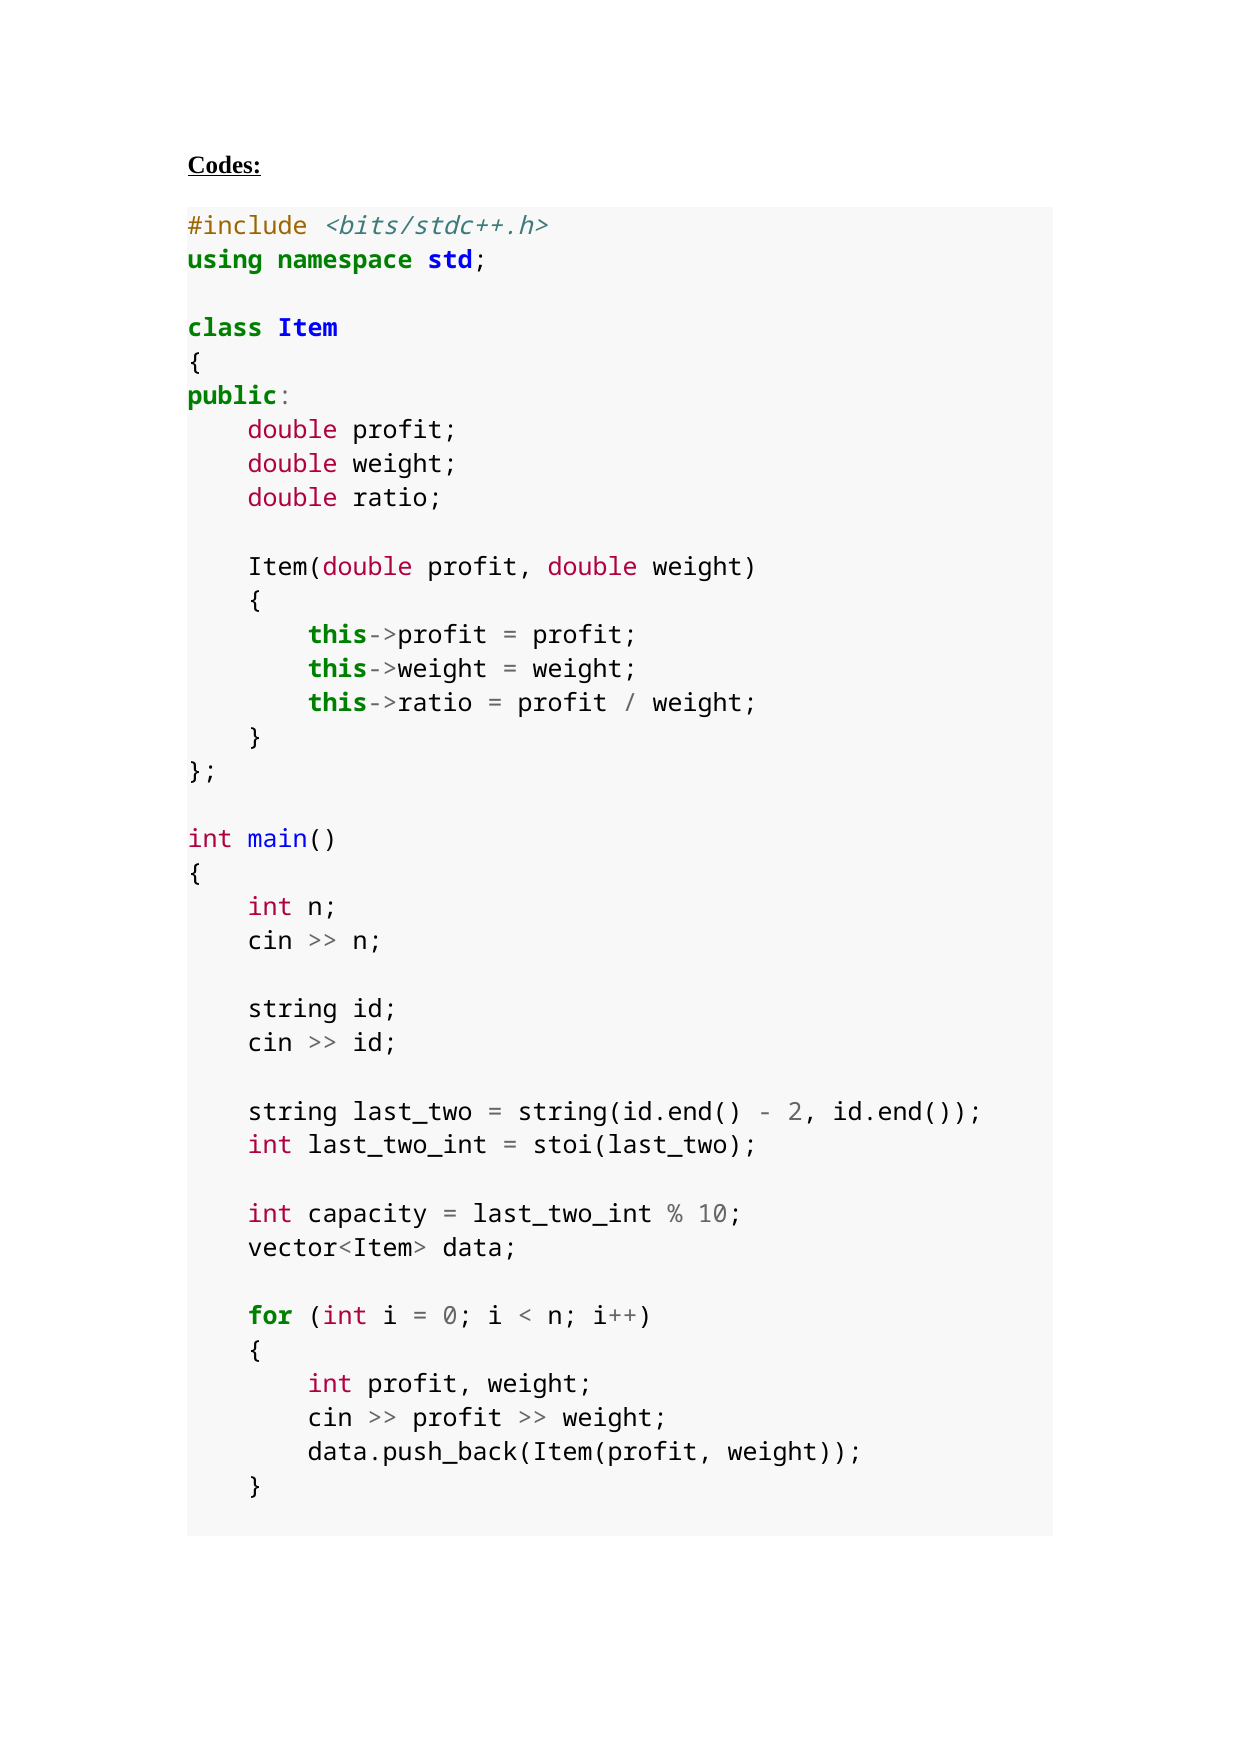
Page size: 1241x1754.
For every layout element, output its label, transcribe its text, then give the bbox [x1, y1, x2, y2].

text data.push_back(Item(profit, weight)); [187, 1434, 1053, 1468]
text int last_two_int = stoi(last_two); [187, 1127, 1053, 1161]
text int capacity = last_two_int % 10; [187, 1195, 1053, 1229]
text cin >> n; [187, 923, 1053, 957]
text { [187, 344, 1053, 378]
text class Item [187, 310, 1053, 344]
text public: [187, 378, 1053, 412]
text } [187, 718, 1053, 752]
text this->weight = weight; [187, 650, 1053, 684]
text double profit; [187, 412, 1053, 446]
text }; [187, 752, 1053, 787]
text } [187, 1468, 1053, 1502]
text vector<Item> data; [187, 1229, 1053, 1263]
text { [187, 855, 1053, 889]
text double weight; [187, 446, 1053, 480]
text cin >> id; [187, 1025, 1053, 1059]
text { [187, 1332, 1053, 1366]
text for (int i = 0; i < n; i++) [187, 1297, 1053, 1332]
text this->profit = profit; [187, 616, 1053, 650]
text Codes: [187, 150, 1053, 179]
text int n; [187, 889, 1053, 923]
text double ratio; [187, 480, 1053, 514]
text using namespace std; [187, 242, 1053, 276]
text int main() [187, 821, 1053, 855]
text int profit, weight; [187, 1366, 1053, 1400]
text cin >> profit >> weight; [187, 1400, 1053, 1434]
text { [187, 582, 1053, 616]
text this->ratio = profit / weight; [187, 684, 1053, 718]
text Item(double profit, double weight) [187, 548, 1053, 582]
text string last_two = string(id.end() - 2, id.end()); [187, 1093, 1053, 1127]
text #include <bits/stdc++.h> [187, 207, 1053, 242]
text string id; [187, 991, 1053, 1025]
